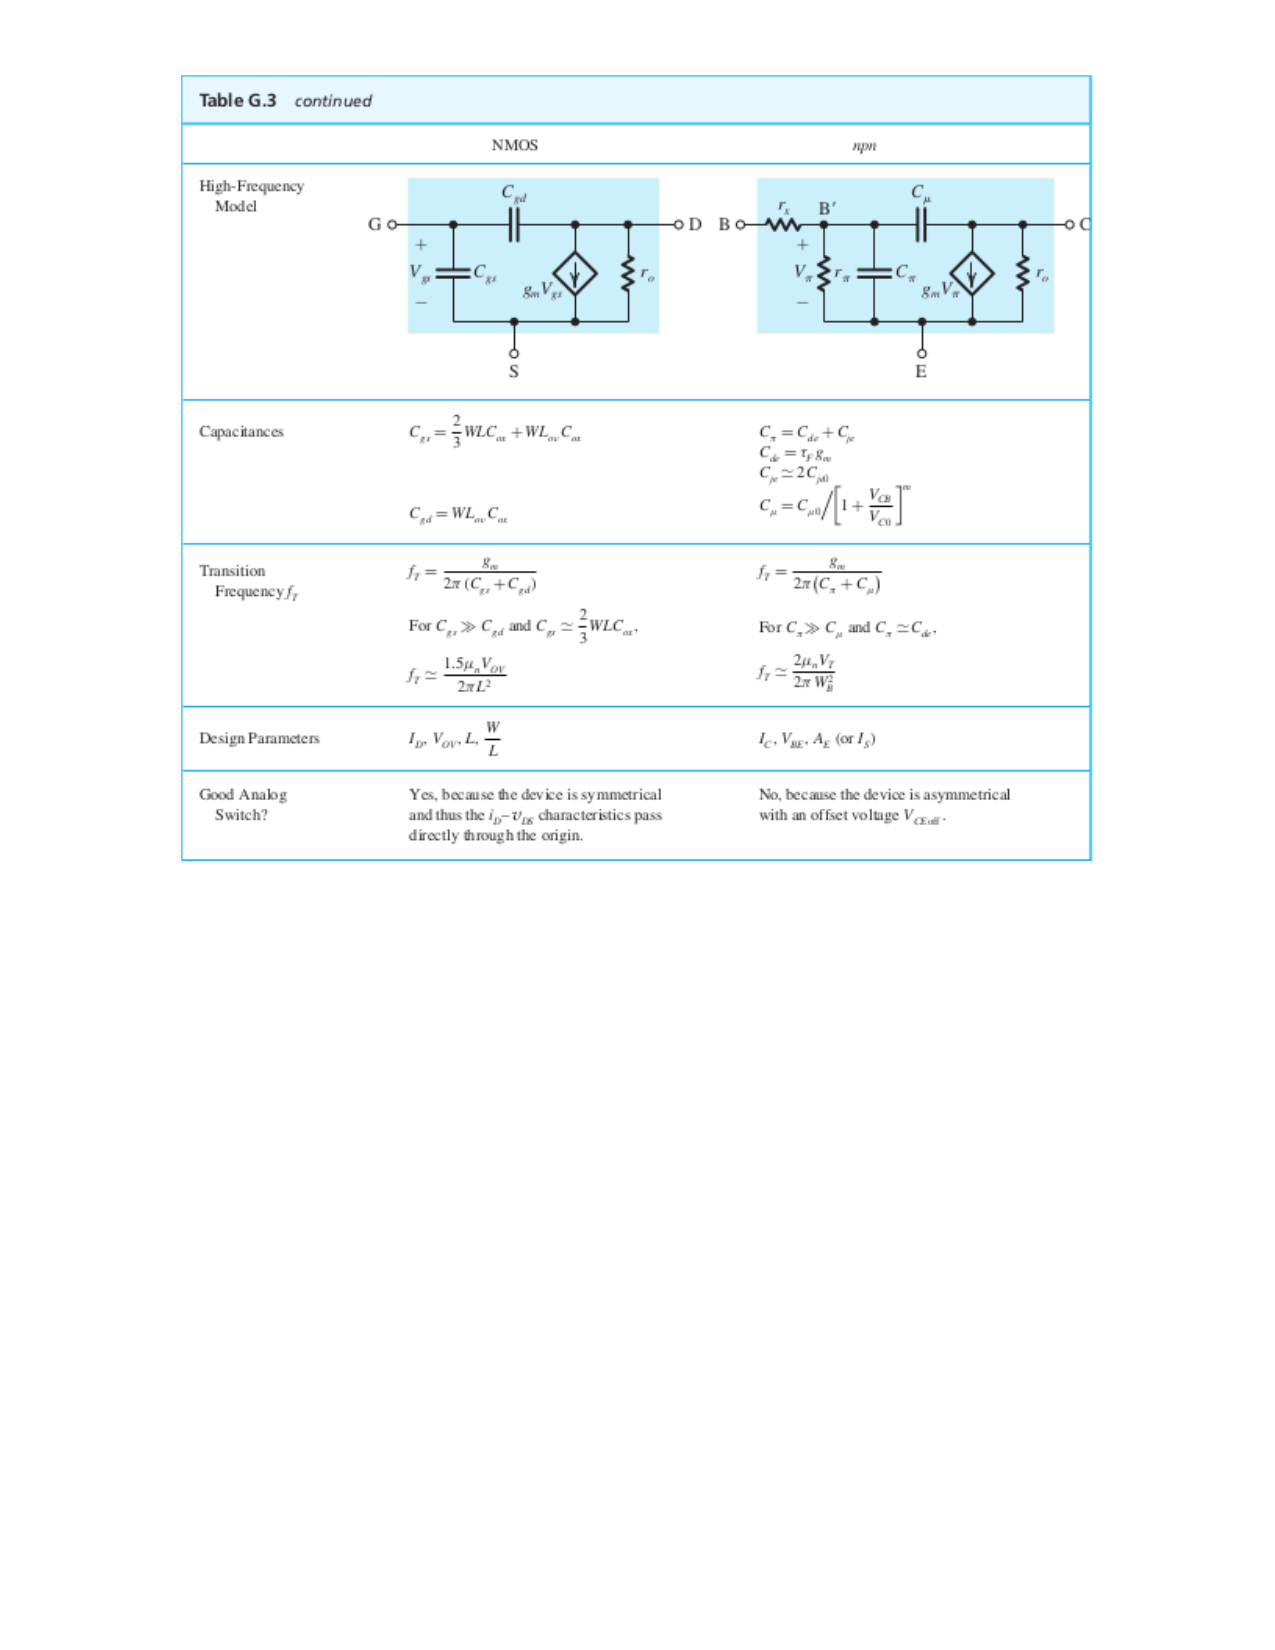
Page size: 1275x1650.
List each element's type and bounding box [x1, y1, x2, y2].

picture [181, 75, 1094, 861]
